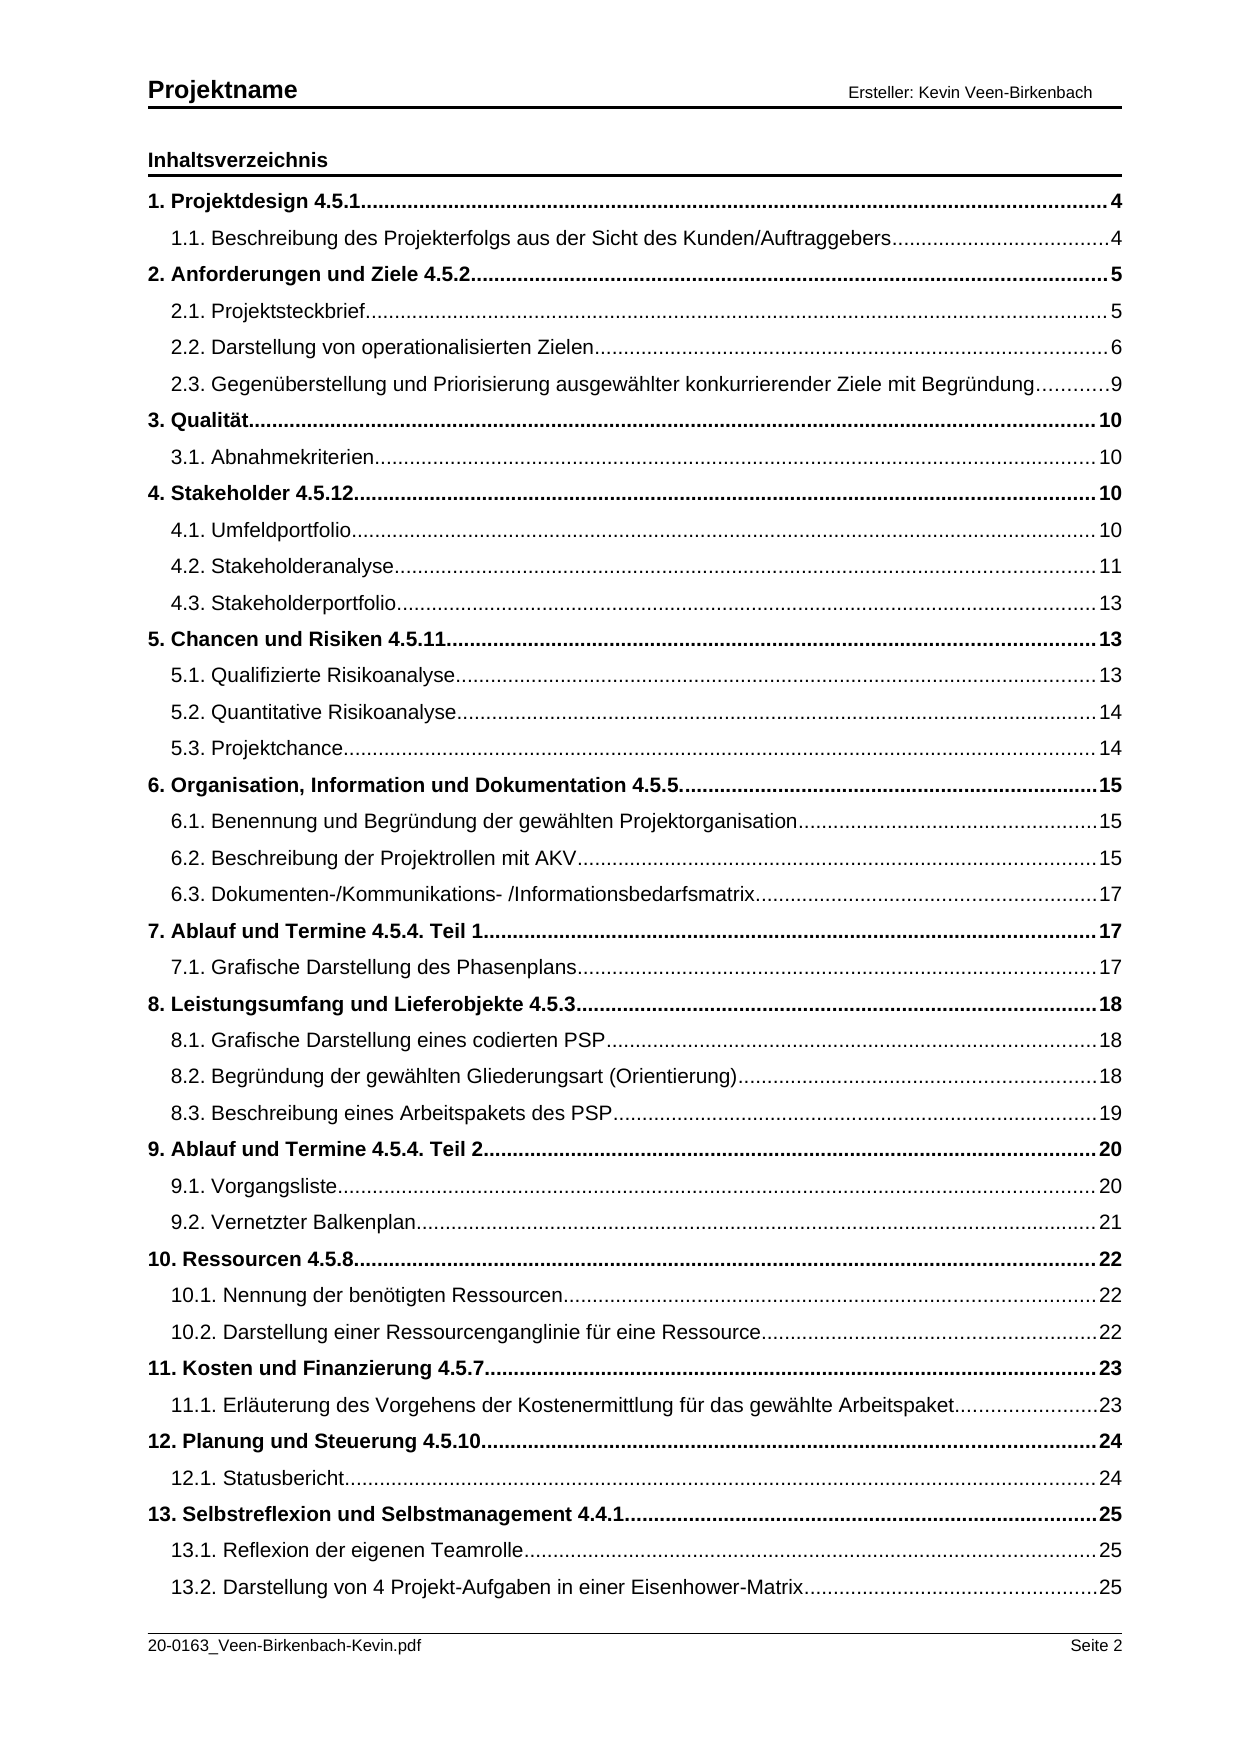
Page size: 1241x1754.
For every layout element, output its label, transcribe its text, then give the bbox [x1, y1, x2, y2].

text 7.1. Grafische Darstellung des Phasenplans 17 [171, 955, 1122, 979]
text 5. Chancen und Risiken 4.5.11. 13 [148, 627, 1122, 651]
text 2.2. Darstellung von operationalisierten Zielen 6 [171, 335, 1122, 359]
text 4.2. Stakeholderanalyse 11 [171, 554, 1122, 578]
text 3.1. Abnahmekriterien 10 [171, 444, 1122, 468]
text 6. Organisation, Information und Dokumentation 4.5.5. 15 [148, 773, 1122, 797]
text 4. Stakeholder 4.5.12. 10 [148, 481, 1122, 505]
text 12. Planung und Steuerung 4.5.10. 24 [148, 1429, 1122, 1453]
text Inhaltsverzeichnis [148, 148, 1122, 174]
text 8.2. Begründung der gewählten Gliederungsart (Orientierung) 18 [171, 1064, 1122, 1088]
text 10.2. Darstellung einer Ressourcenganglinie für eine Ressource 22 [171, 1319, 1122, 1343]
text 10.1. Nennung der benötigten Ressourcen 22 [171, 1283, 1122, 1307]
text 4.3. Stakeholderportfolio 13 [171, 590, 1122, 614]
text 2. Anforderungen und Ziele 4.5.2. 5 [148, 262, 1122, 286]
text 2.1. Projektsteckbrief 5 [171, 299, 1122, 323]
text 13. Selbstreflexion und Selbstmanagement 4.4.1. 25 [148, 1502, 1122, 1526]
text 10. Ressourcen 4.5.8. 22 [148, 1247, 1122, 1271]
text 8.3. Beschreibung eines Arbeitspakets des PSP 19 [171, 1101, 1122, 1125]
text 6.2. Beschreibung der Projektrollen mit AKV 15 [171, 846, 1122, 869]
text 13.1. Reflexion der eigenen Teamrolle 25 [171, 1538, 1122, 1562]
text 1.1. Beschreibung des Projekterfolgs aus der Sicht des Kunden/Auftraggebers 4 [171, 226, 1122, 250]
text 2.3. Gegenüberstellung und Priorisierung ausgewählter konkurrierender Ziele mit Begründung 9 [171, 372, 1122, 396]
text 11. Kosten und Finanzierung 4.5.7. 23 [148, 1356, 1122, 1380]
text 11.1. Erläuterung des Vorgehens der Kostenermittlung für das gewählte Arbeitspaket 23 [171, 1392, 1122, 1416]
text 1. Projektdesign 4.5.1. 4 [148, 189, 1122, 213]
text 6.1. Benennung und Begründung der gewählten Projektorganisation 15 [171, 809, 1122, 833]
text 13.2. Darstellung von 4 Projekt-Aufgaben in einer Eisenhower-Matrix 25 [171, 1575, 1122, 1599]
text 8.1. Grafische Darstellung eines codierten PSP 18 [171, 1028, 1122, 1052]
text 7. Ablauf und Termine 4.5.4. Teil 1 17 [148, 918, 1122, 942]
text 9.2. Vernetzter Balkenplan 21 [171, 1210, 1122, 1234]
text 3. Qualität 10 [148, 408, 1122, 432]
text 9.1. Vorgangsliste 20 [171, 1174, 1122, 1198]
text 9. Ablauf und Termine 4.5.4. Teil 2 20 [148, 1137, 1122, 1161]
text 4.1. Umfeldportfolio 10 [171, 517, 1122, 541]
text 5.1. Qualifizierte Risikoanalyse 13 [171, 663, 1122, 687]
text 6.3. Dokumenten-/Kommunikations- /Informationsbedarfsmatrix 17 [171, 882, 1122, 906]
text 5.3. Projektchance 14 [171, 736, 1122, 760]
text 8. Leistungsumfang und Lieferobjekte 4.5.3 18 [148, 991, 1122, 1015]
text 5.2. Quantitative Risikoanalyse 14 [171, 700, 1122, 724]
text 12.1. Statusbericht 24 [171, 1465, 1122, 1489]
